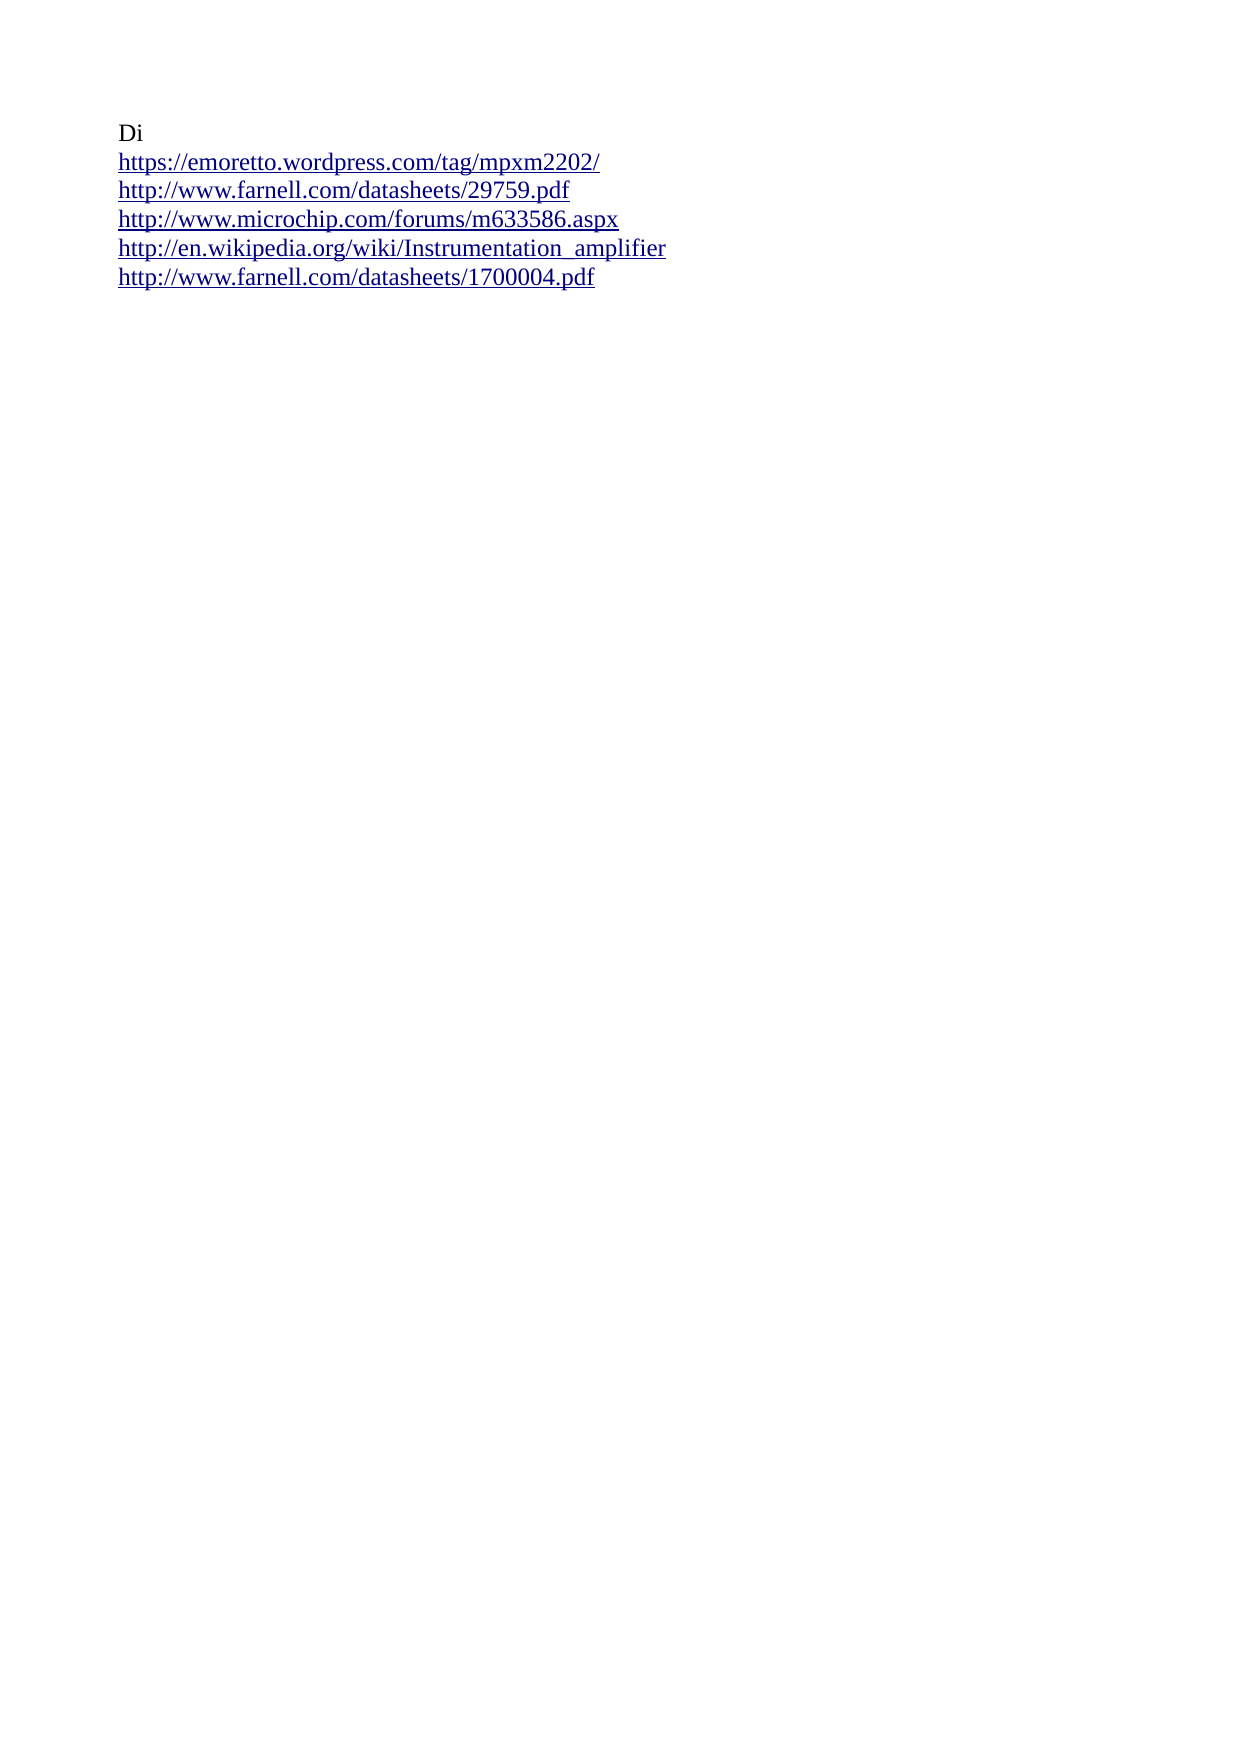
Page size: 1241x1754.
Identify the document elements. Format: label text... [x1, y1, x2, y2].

text http://www.farnell.com/datasheets/29759.pdf [118, 176, 1122, 204]
text http://www.farnell.com/datasheets/1700004.pdf [118, 262, 1122, 291]
text http://www.microchip.com/forums/m633586.aspx [118, 204, 1122, 233]
text http://en.wikipedia.org/wiki/Instrumentation_amplifier [118, 233, 1122, 262]
text https://emoretto.wordpress.com/tag/mpxm2202/ [118, 147, 1122, 176]
text Di [118, 118, 1122, 147]
